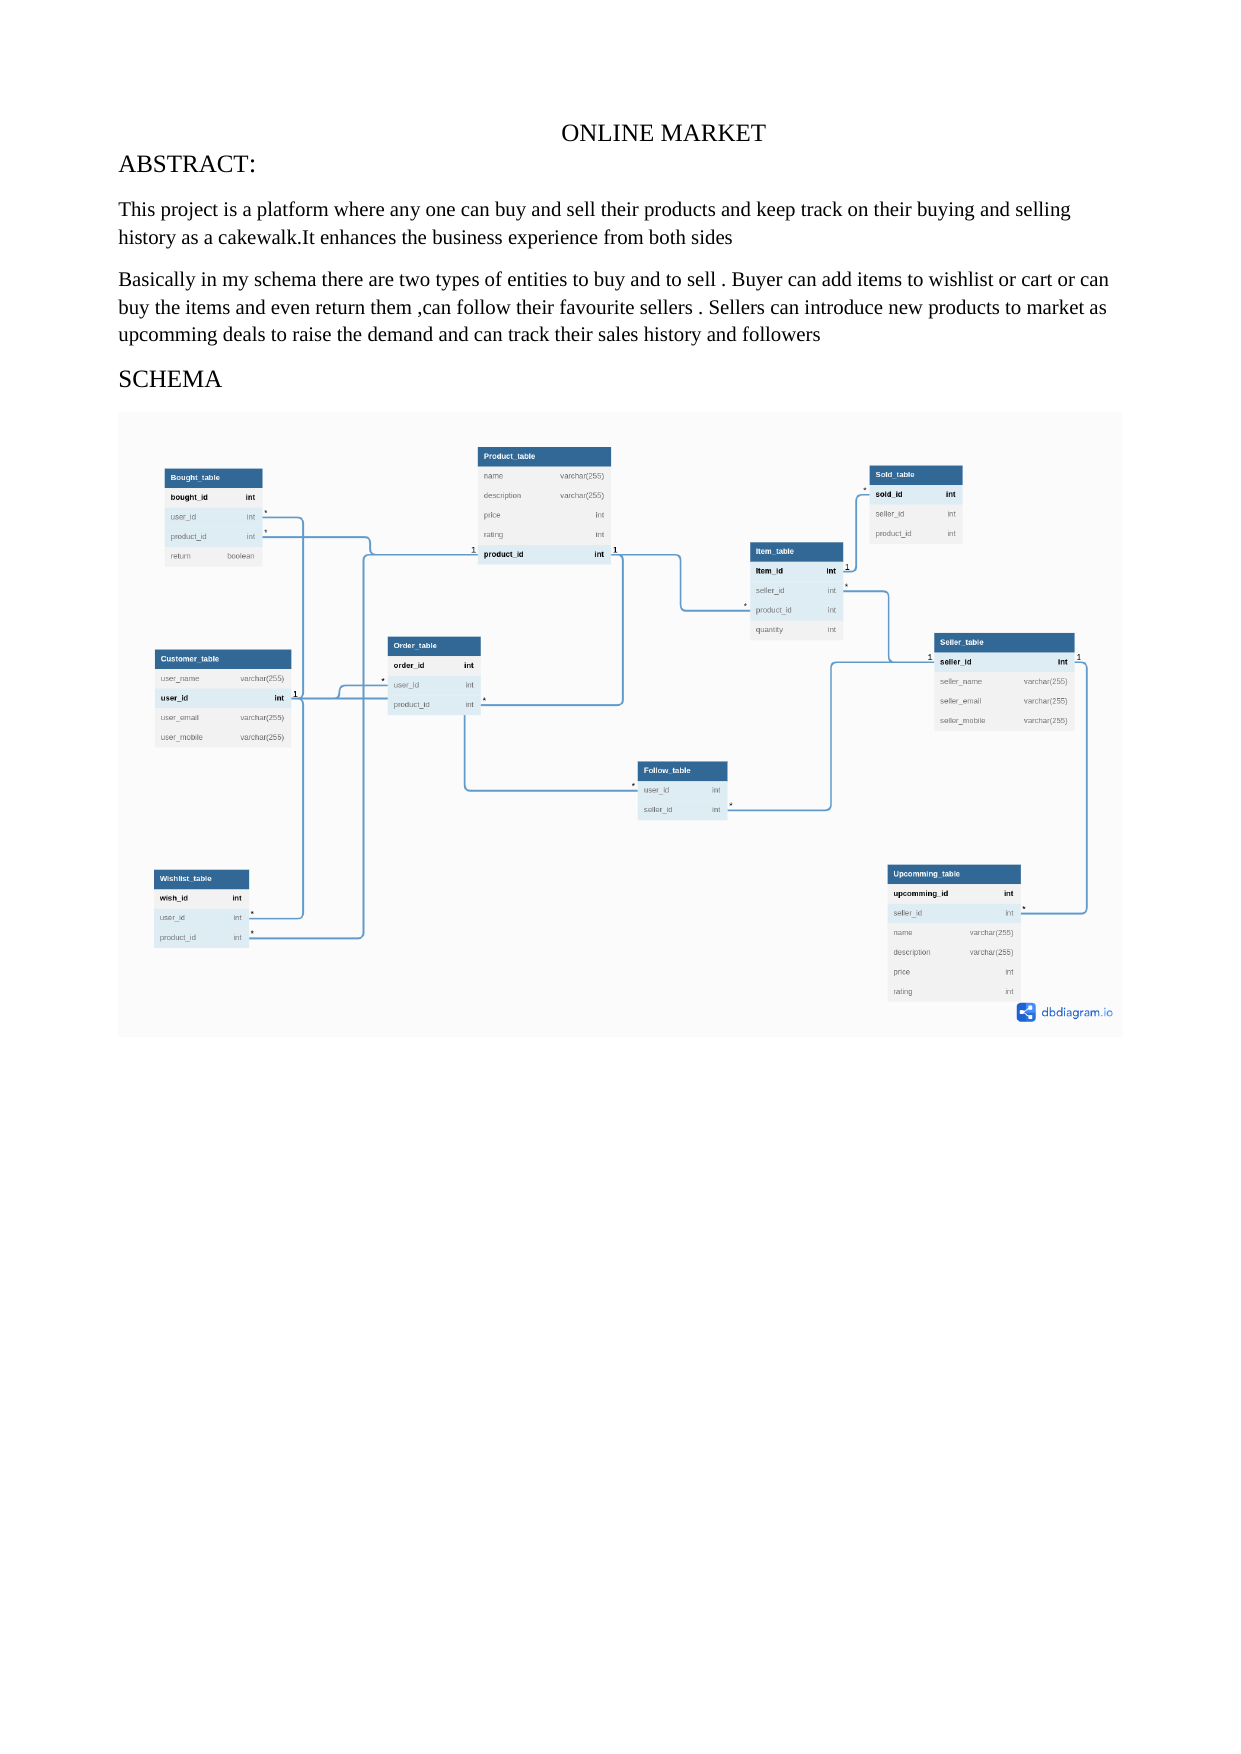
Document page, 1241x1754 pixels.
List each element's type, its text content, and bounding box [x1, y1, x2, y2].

text Basically in my schema there are two types of entities to buy and to sell . Buyer can add items to wishlist or cart or can buy the items and even return them ,can follow their favourite sellers . Sellers can introduce new products to market as upcomming deals to raise the demand and can track their sales history and followers [118, 267, 1122, 346]
text SCHEMA [118, 364, 1122, 393]
picture [118, 412, 1123, 1037]
text ONLINE MARKET [118, 118, 1122, 147]
text ABSTRACT: [118, 147, 1122, 178]
text This project is a platform where any one can buy and sell their products and keep track on their buying and selling history as a cakewalk.It enhances the business experience from both sides [118, 197, 1122, 249]
